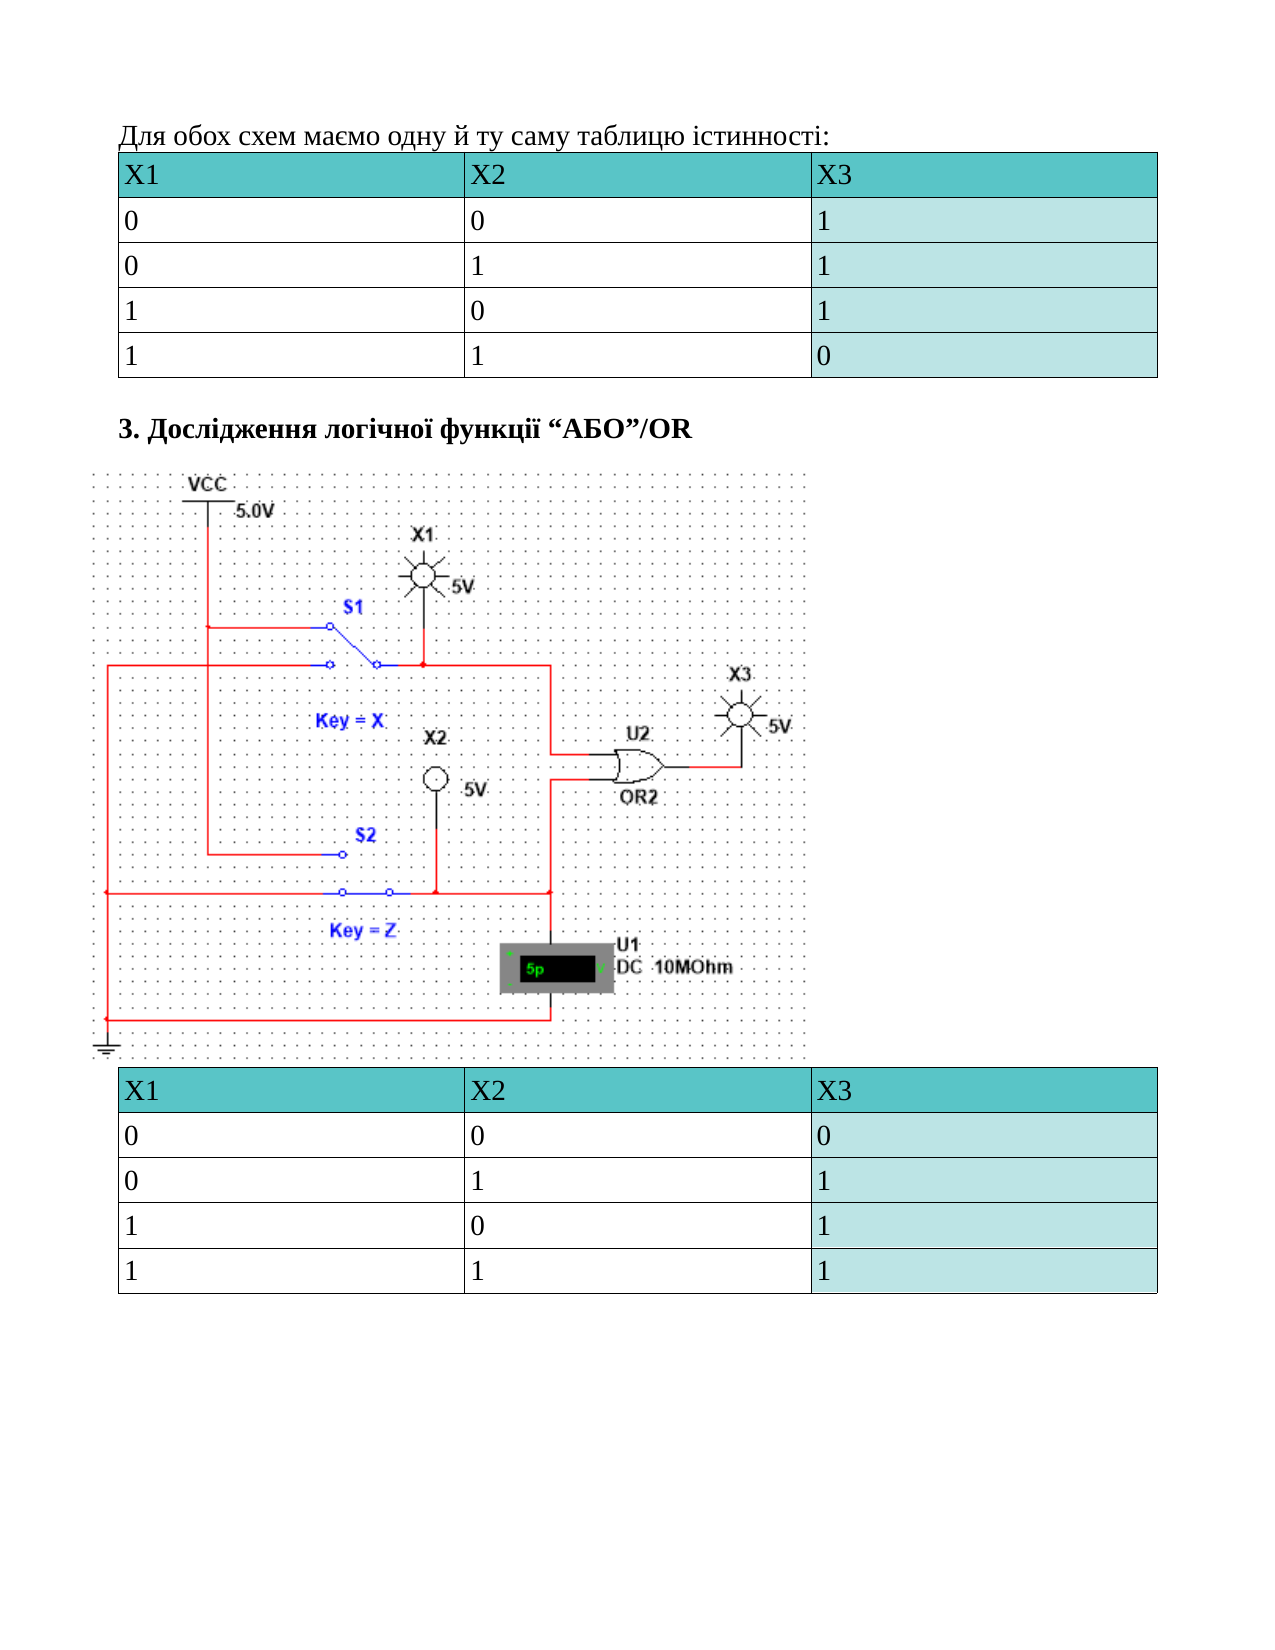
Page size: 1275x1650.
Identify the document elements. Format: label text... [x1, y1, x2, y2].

table_cell 1 [812, 243, 1157, 287]
table_cell 1 [812, 1203, 1157, 1247]
table_header X3 [812, 1068, 1157, 1112]
table_cell 0 [812, 1113, 1157, 1157]
table_cell 0 [119, 243, 464, 287]
table_header X1 [119, 1068, 464, 1112]
table_header X1 [119, 153, 464, 197]
table_cell 1 [465, 1158, 811, 1202]
table_cell 1 [465, 333, 811, 377]
table_cell 0 [465, 1113, 811, 1157]
table_cell 1 [119, 1249, 464, 1292]
table_cell 0 [465, 198, 811, 242]
picture [90, 471, 810, 1067]
table_cell 1 [119, 1203, 464, 1247]
table_header X2 [465, 1068, 811, 1112]
table_cell 0 [812, 333, 1157, 377]
table_cell 1 [119, 288, 464, 332]
text Для обох схем маємо одну й ту саму таблицю істинності: [118, 118, 1157, 152]
table_cell 1 [812, 198, 1157, 242]
table_cell 0 [465, 288, 811, 332]
table_cell 0 [119, 198, 464, 242]
table_cell 1 [812, 1249, 1157, 1292]
table_cell 0 [465, 1203, 811, 1247]
table_cell 0 [119, 1158, 464, 1202]
table_header X2 [465, 153, 811, 197]
table_cell 1 [465, 1249, 811, 1292]
table_cell 1 [812, 1158, 1157, 1202]
table_cell 1 [119, 333, 464, 377]
text 3. Дослідження логічної функції “АБО”/OR [118, 411, 1157, 444]
table_header X3 [812, 153, 1157, 197]
table_cell 0 [119, 1113, 464, 1157]
table_cell 1 [812, 288, 1157, 332]
table_cell 1 [465, 243, 811, 287]
